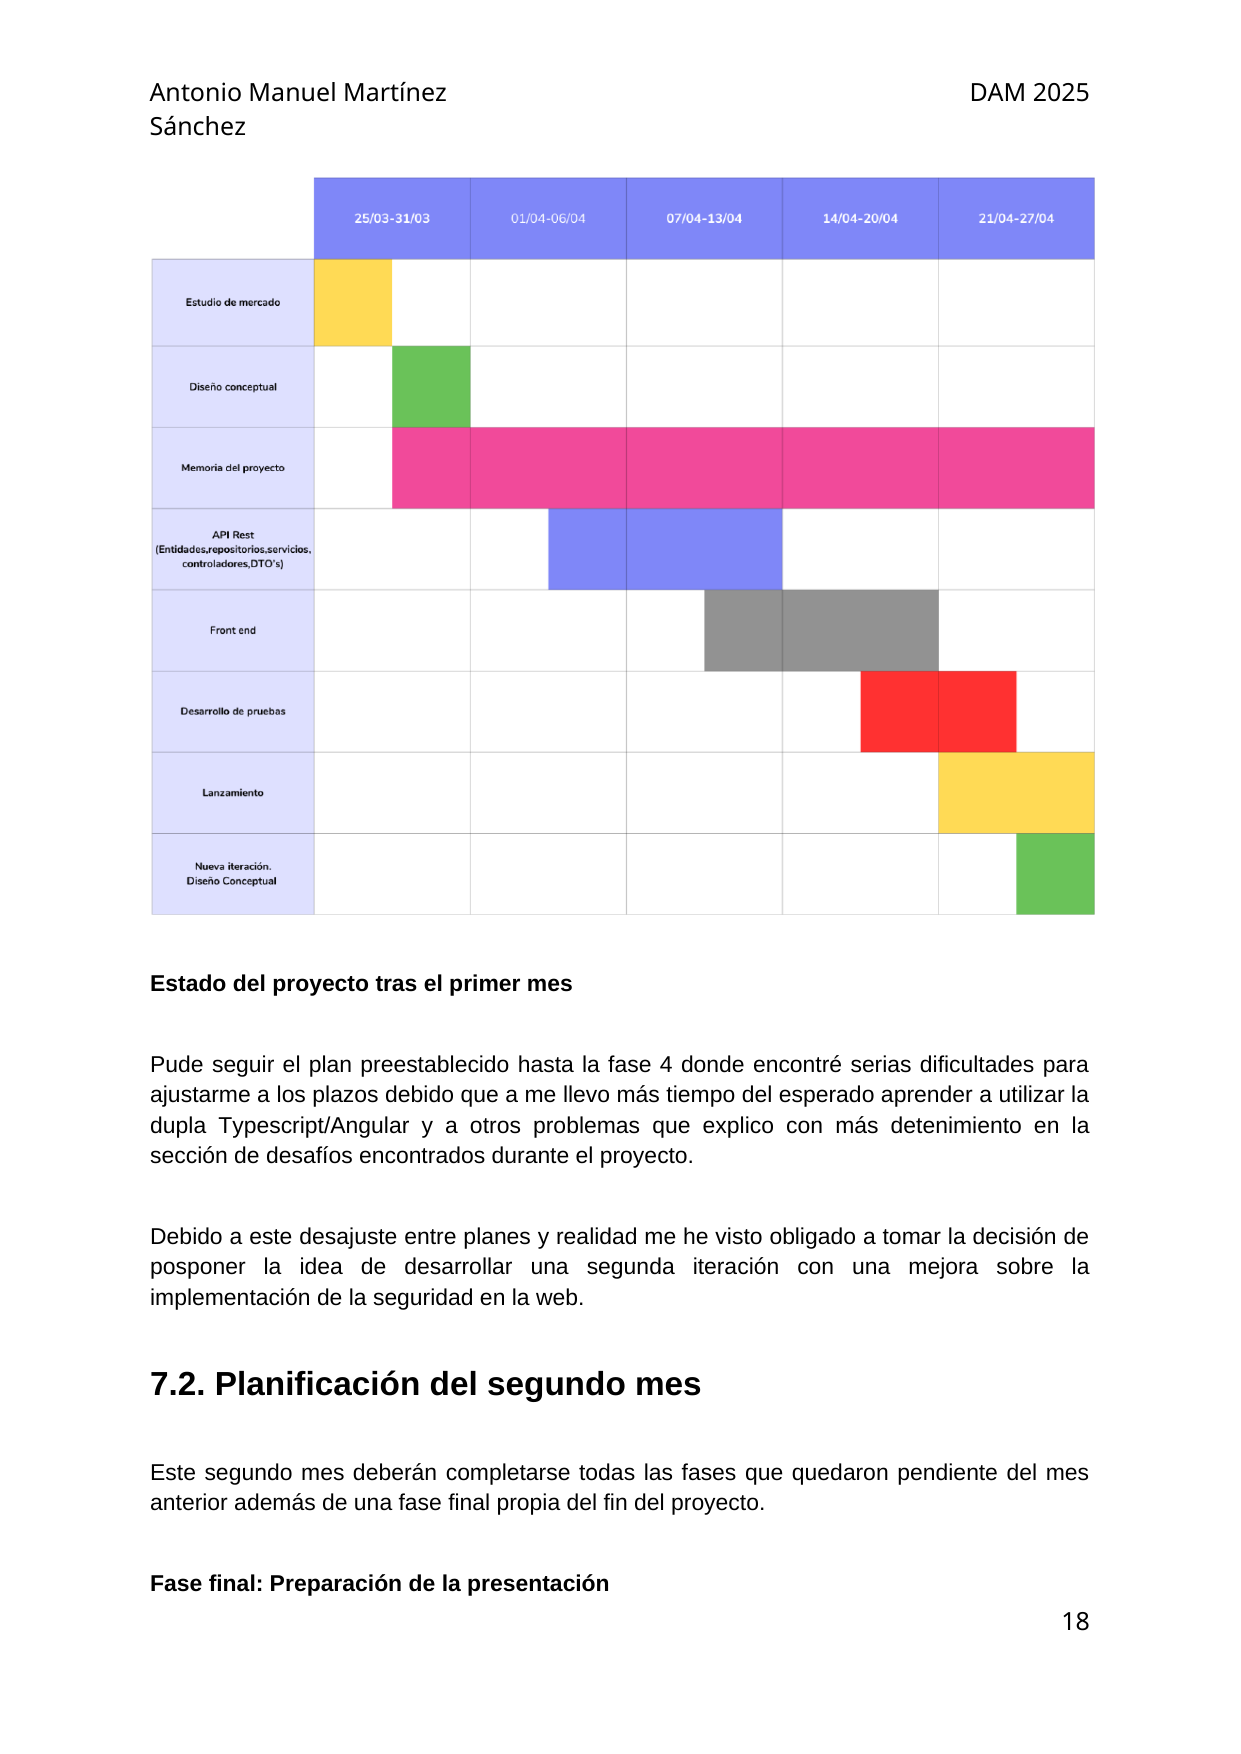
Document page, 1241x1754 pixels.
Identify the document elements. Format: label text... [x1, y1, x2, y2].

text Pude seguir el plan preestablecido hasta la fase 4 donde encontré serias dificultades para ajustarme a los plazos debido que a me llevo más tiempo del esperado aprender a utilizar la dupla Typescript/Angular y a otros problemas que explico con más detenimiento en la sección de desafíos encontrados durante el proyecto. [150, 1051, 1090, 1168]
picture [150, 177, 1095, 915]
text Fase final: Preparación de la presentación [150, 1570, 1090, 1596]
text 7.2. Planificación del segundo mes [150, 1364, 1090, 1403]
text Este segundo mes deberán completarse todas las fases que quedaron pendiente del mes anterior además de una fase final propia del fin del proyecto. [150, 1459, 1090, 1516]
text Estado del proyecto tras el primer mes [150, 970, 1090, 996]
text Debido a este desajuste entre planes y realidad me he visto obligado a tomar la decisión de posponer la idea de desarrollar una segunda iteración con una mejora sobre la implementación de la seguridad en la web. [150, 1223, 1090, 1310]
